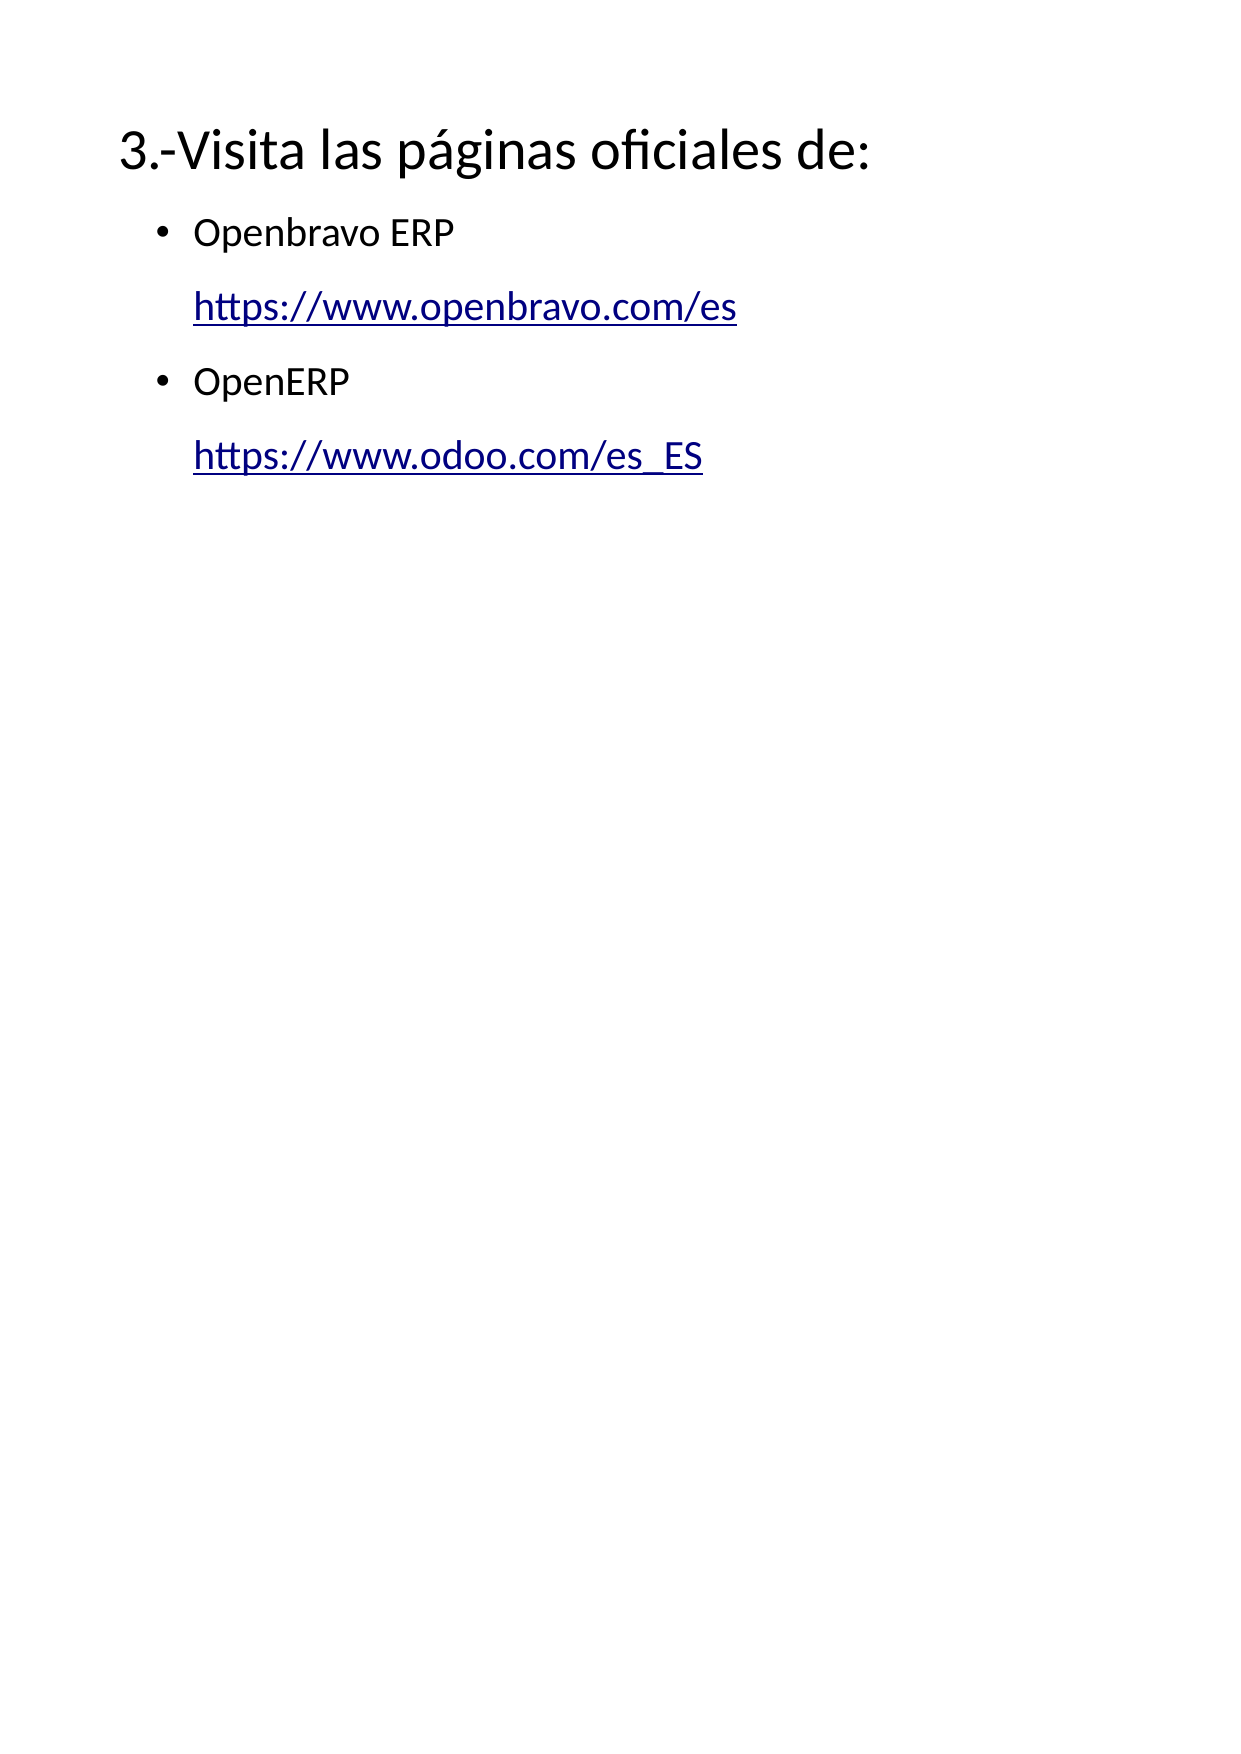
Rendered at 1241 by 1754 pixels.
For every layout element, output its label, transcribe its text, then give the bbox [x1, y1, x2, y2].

list OpenERP [156, 355, 1122, 406]
text 3.-Visita las páginas oficiales de: [118, 118, 1122, 182]
list https://www.openbravo.com/es [156, 280, 1122, 331]
list Openbravo ERP [156, 206, 1122, 257]
list https://www.odoo.com/es_ES [156, 429, 1122, 480]
